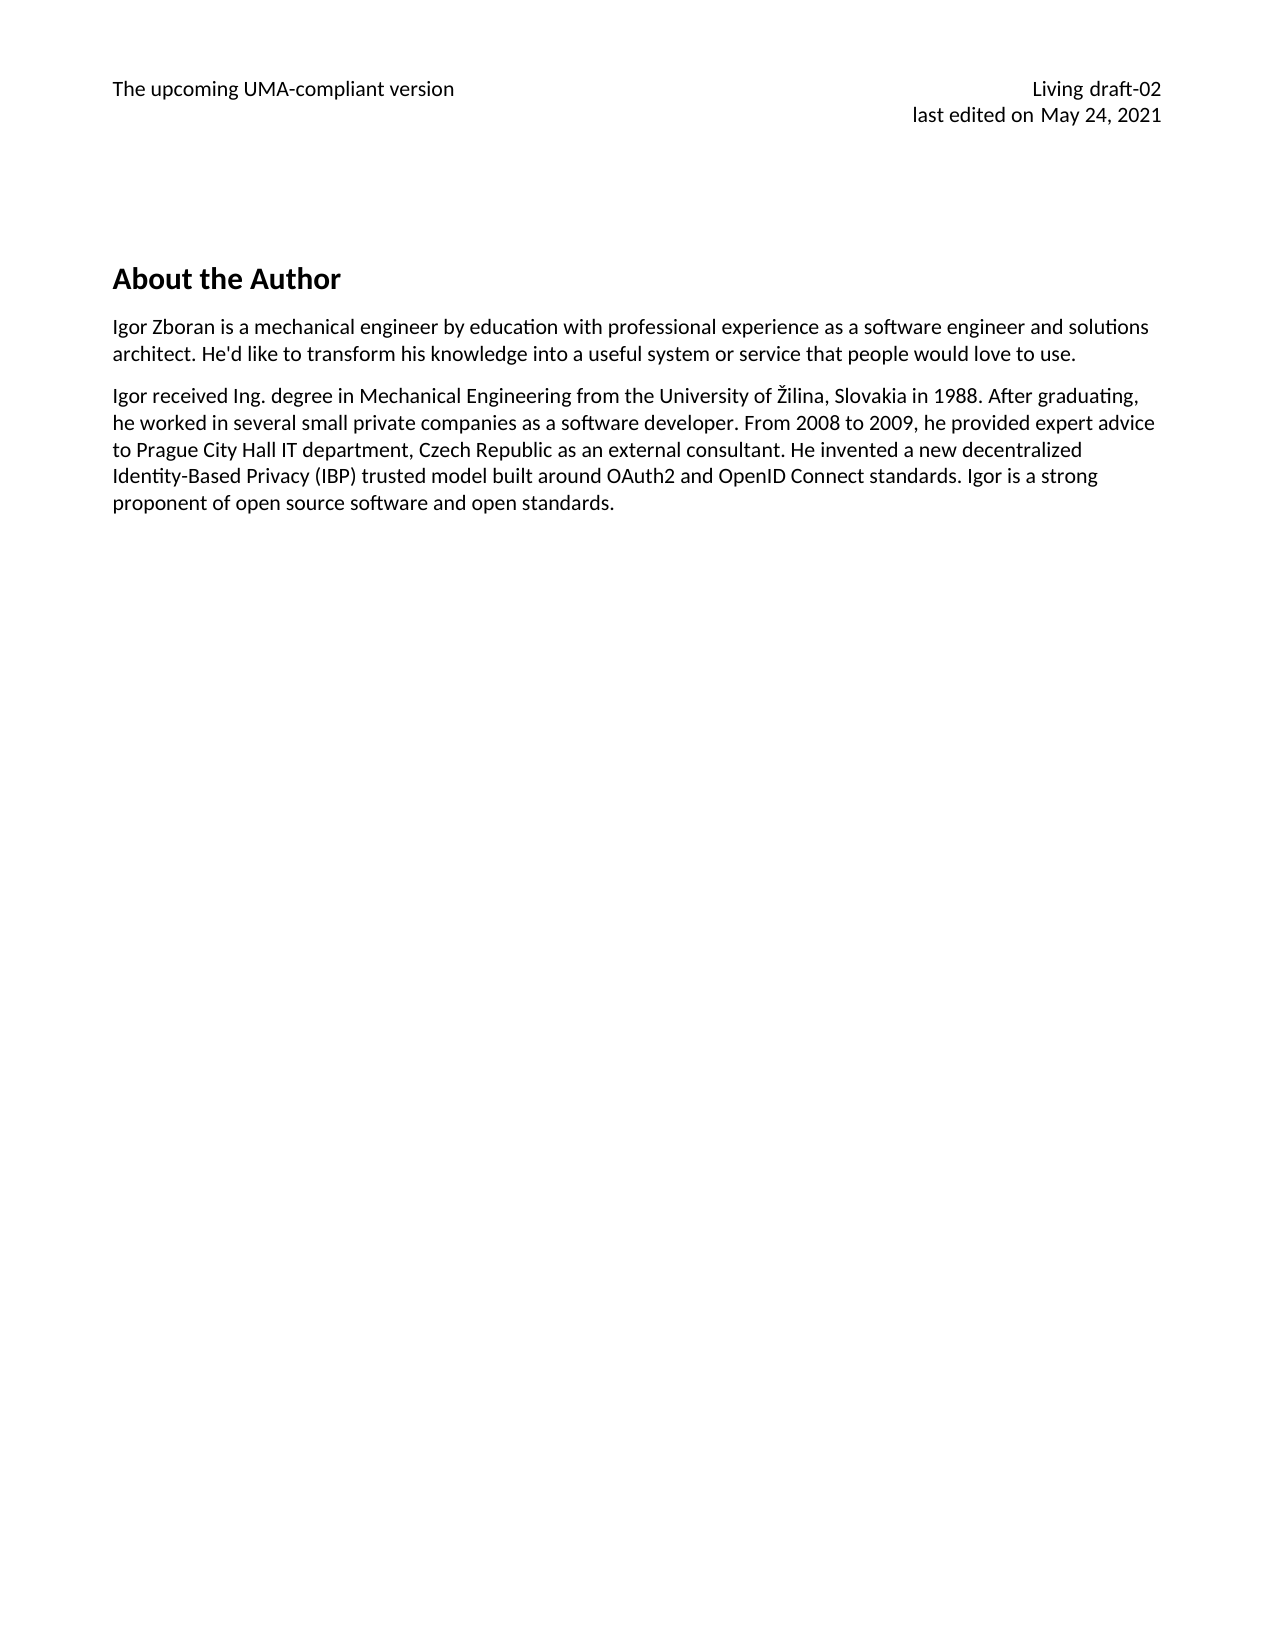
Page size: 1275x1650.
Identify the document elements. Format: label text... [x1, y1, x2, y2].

text Igor Zboran is a mechanical engineer by education with professional experience as a software engineer and solutions architect. He'd like to transform his knowledge into a useful system or service that people would love to use. [112, 313, 1162, 366]
text Igor received Ing. degree in Mechanical Engineering from the University of Žilina, Slovakia in 1988. After graduating, he worked in several small private companies as a software developer. From 2008 to 2009, he provided expert advice to Prague City Hall IT department, Czech Republic as an external consultant. He invented a new decentralized Identity-Based Privacy (IBP) trusted model built around OAuth2 and OpenID Connect standards. Igor is a strong proponent of open source software and open standards. [112, 383, 1162, 516]
text About the Author [112, 259, 1162, 297]
